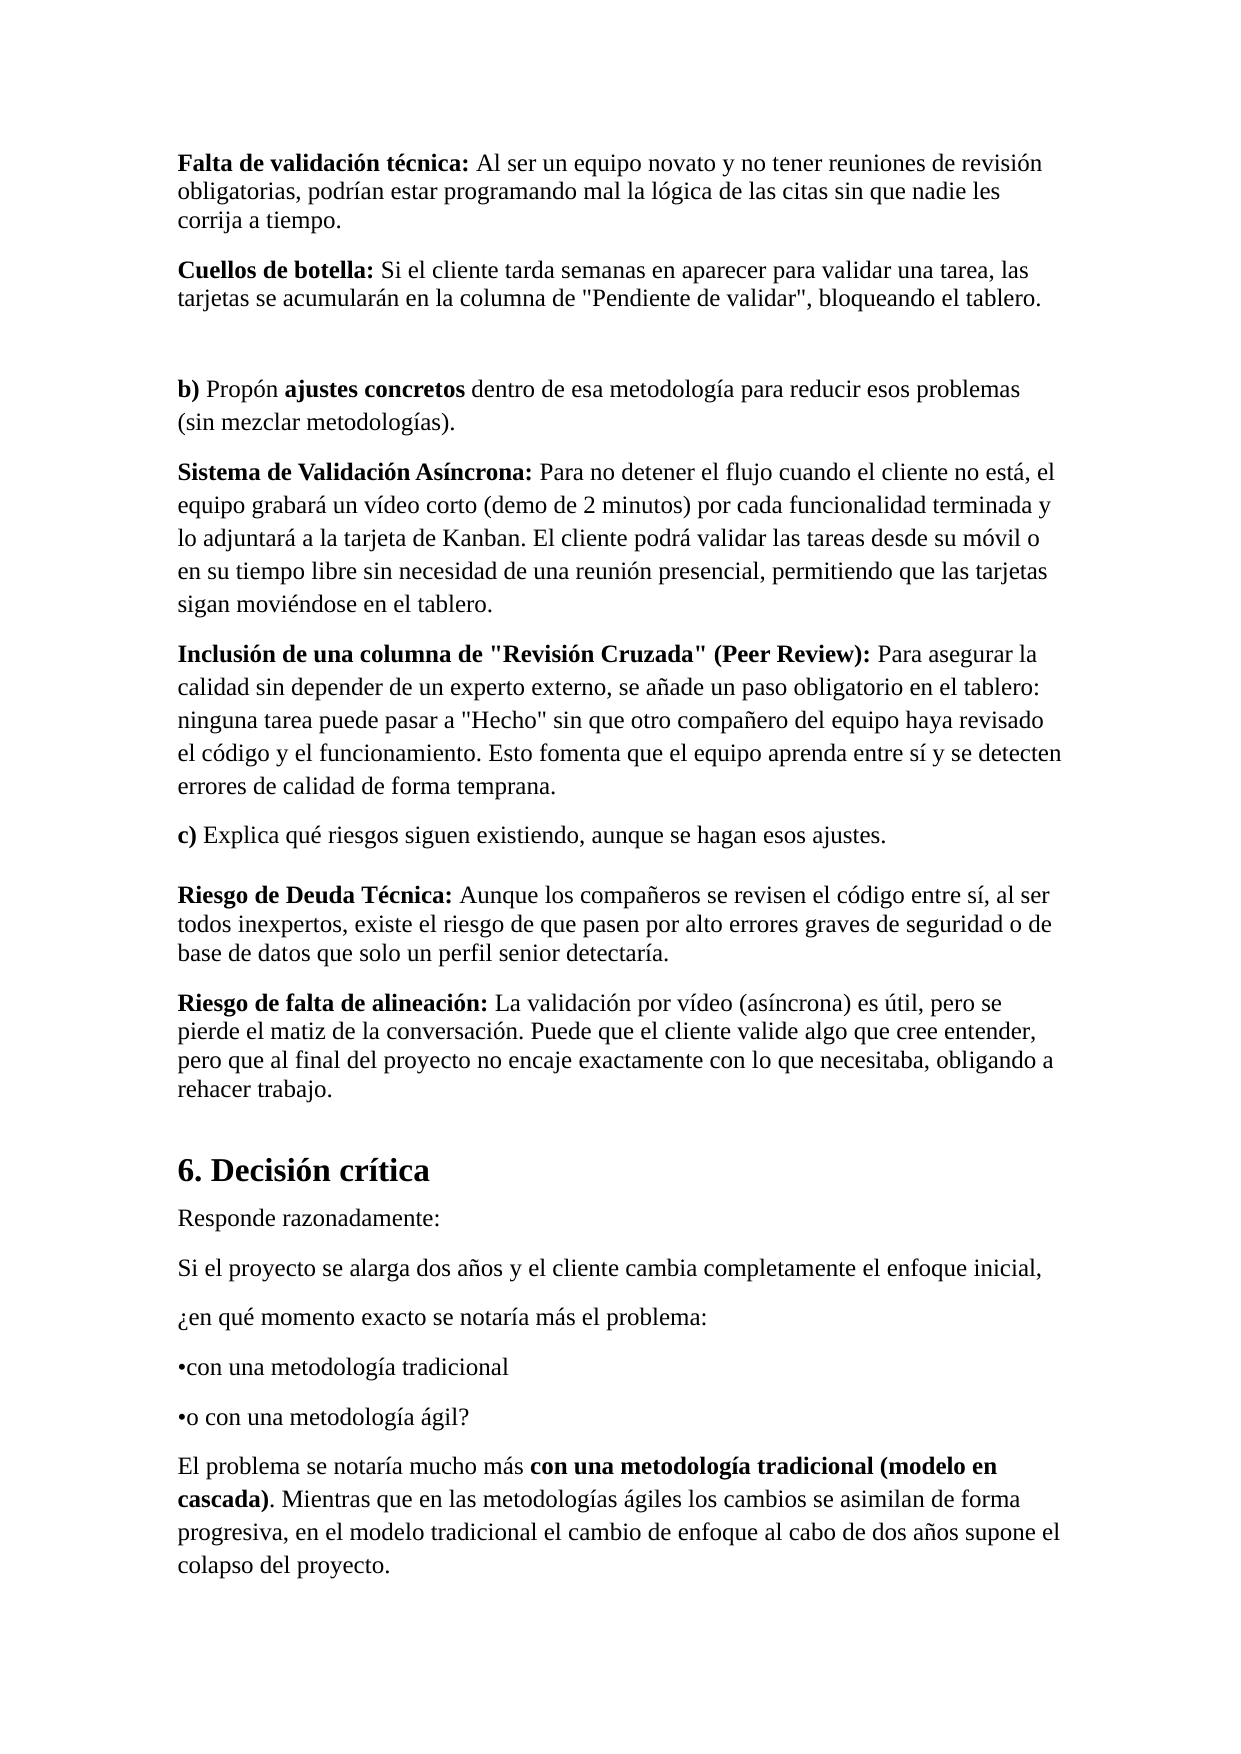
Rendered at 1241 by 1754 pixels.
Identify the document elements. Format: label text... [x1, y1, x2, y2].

text Si el proyecto se alarga dos años y el cliente cambia completamente el enfoque inicial, [177, 1253, 1063, 1281]
text El problema se notaría mucho más con una metodología tradicional (modelo en cascada). Mientras que en las metodologías ágiles los cambios se asimilan de forma progresiva, en el modelo tradicional el cambio de enfoque al cabo de dos años supone el colapso del proyecto. [177, 1451, 1063, 1579]
text Riesgo de falta de alineación: La validación por vídeo (asíncrona) es útil, pero se pierde el matiz de la conversación. Puede que el cliente valide algo que cree entender, pero que al final del proyecto no encaje exactamente con lo que necesitaba, obligando a rehacer trabajo. [177, 988, 1063, 1103]
text Falta de validación técnica: Al ser un equipo novato y no tener reuniones de revisión obligatorias, podrían estar programando mal la lógica de las citas sin que nadie les corrija a tiempo. [177, 148, 1063, 234]
text Sistema de Validación Asíncrona: Para no detener el flujo cuando el cliente no está, el equipo grabará un vídeo corto (demo de 2 minutos) por cada funcionalidad terminada y lo adjuntará a la tarjeta de Kanban. El cliente podrá validar las tareas desde su móvil o en su tiempo libre sin necesidad de una reunión presencial, permitiendo que las tarjetas sigan moviéndose en el tablero. [177, 457, 1063, 618]
text b) Propón ajustes concretos dentro de esa metodología para reducir esos problemas (sin mezclar metodologías). [177, 374, 1063, 436]
text Responde razonadamente: [177, 1203, 1063, 1232]
text •o con una metodología ágil? [177, 1402, 1063, 1431]
subtitle 6. Decisión crítica [177, 1151, 1063, 1189]
text ¿en qué momento exacto se notaría más el problema: [177, 1302, 1063, 1331]
text Inclusión de una columna de "Revisión Cruzada" (Peer Review): Para asegurar la calidad sin depender de un experto externo, se añade un paso obligatorio en el tablero: ninguna tarea puede pasar a "Hecho" sin que otro compañero del equipo haya revisado el código y el funcionamiento. Esto fomenta que el equipo aprenda entre sí y se detecten errores de calidad de forma temprana. [177, 639, 1063, 799]
text Riesgo de Deuda Técnica: Aunque los compañeros se revisen el código entre sí, al ser todos inexpertos, existe el riesgo de que pasen por alto errores graves de seguridad o de base de datos que solo un perfil senior detectaría. [177, 881, 1063, 967]
text Cuellos de botella: Si el cliente tarda semanas en aparecer para validar una tarea, las tarjetas se acumularán en la columna de "Pendiente de validar", bloqueando el tablero. [177, 255, 1063, 312]
text •con una metodología tradicional [177, 1352, 1063, 1381]
text c) Explica qué riesgos siguen existiendo, aunque se hagan esos ajustes. [177, 821, 1063, 849]
